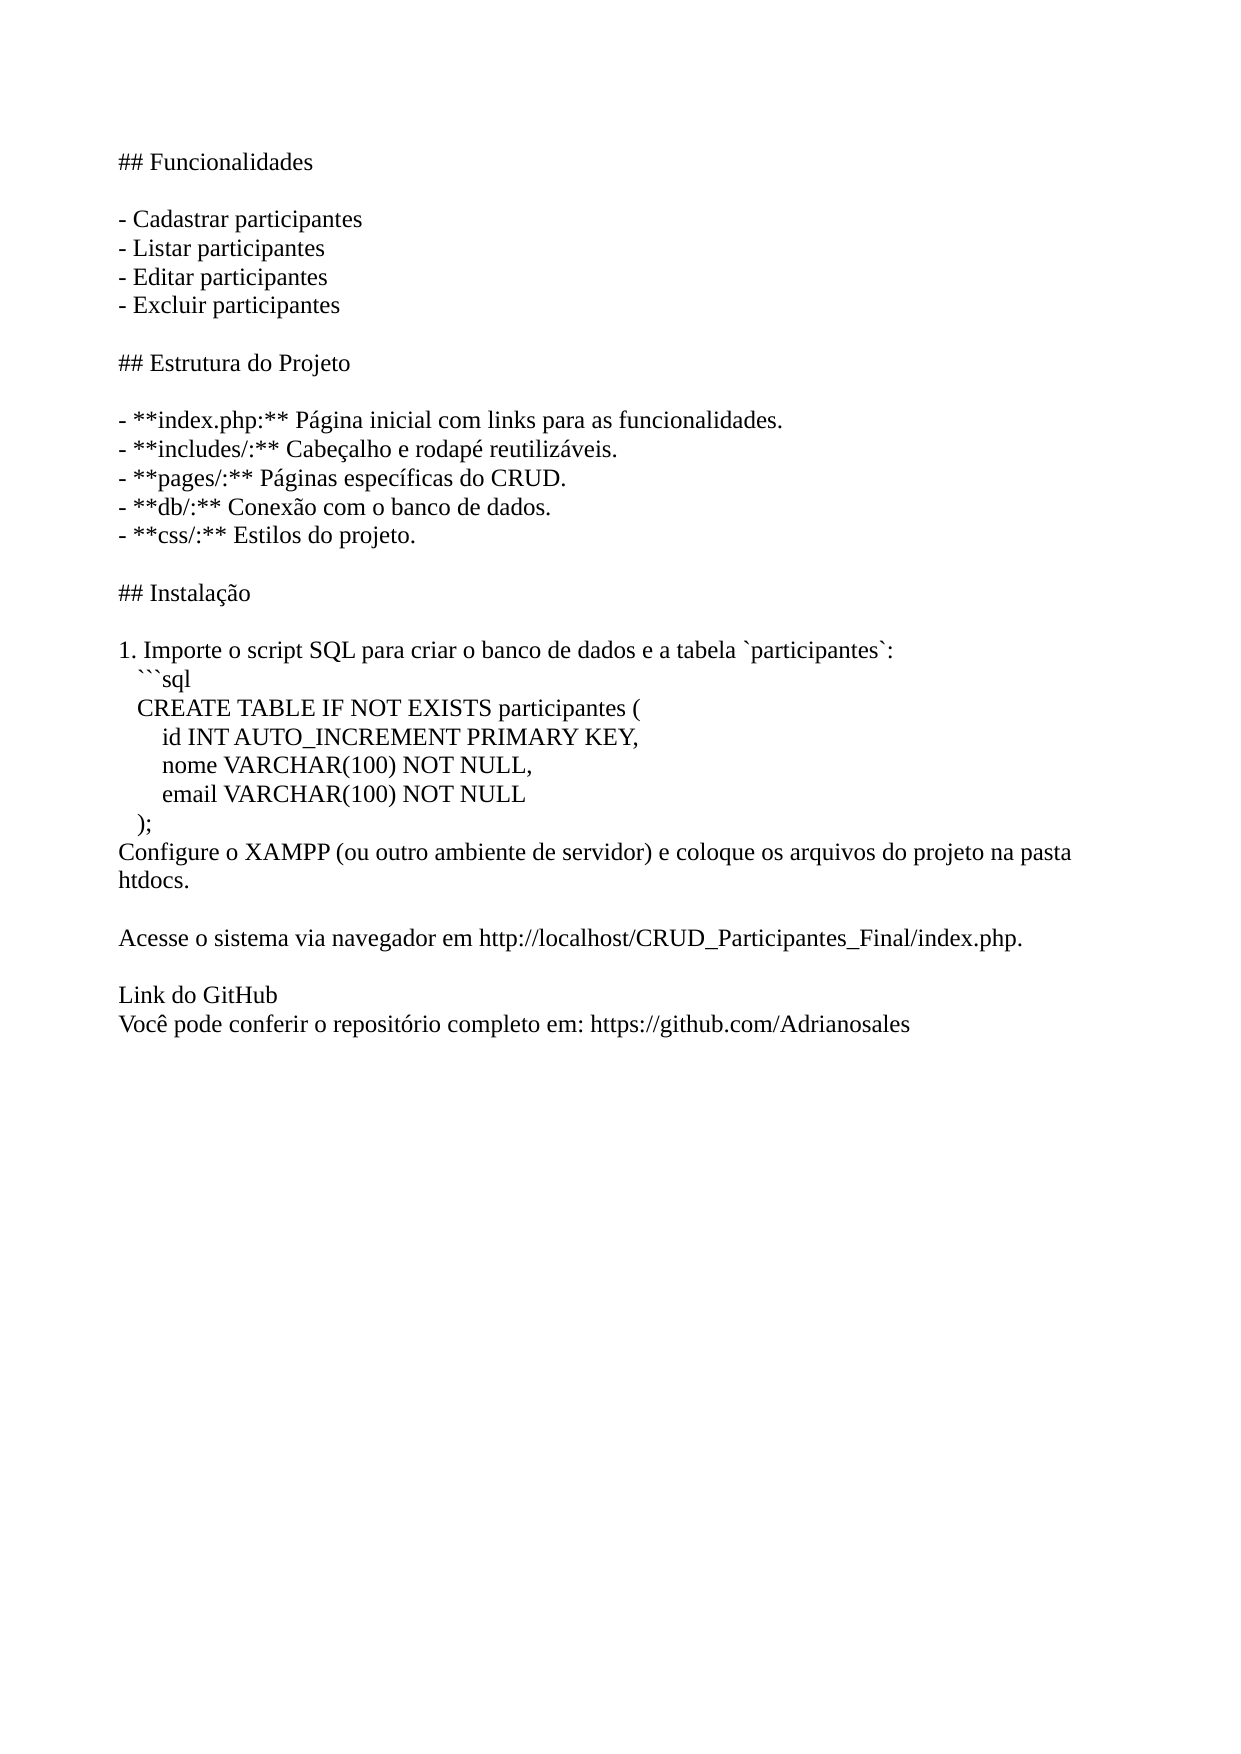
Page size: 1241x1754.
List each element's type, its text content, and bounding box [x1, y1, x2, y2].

text 1. Importe o script SQL para criar o banco de dados e a tabela `participantes`: [118, 636, 1122, 664]
text - Cadastrar participantes [118, 204, 1122, 233]
text - Listar participantes [118, 233, 1122, 262]
text - **pages/:** Páginas específicas do CRUD. [118, 463, 1122, 492]
text ## Estrutura do Projeto [118, 348, 1122, 377]
text email VARCHAR(100) NOT NULL [118, 779, 1122, 808]
text - Excluir participantes [118, 291, 1122, 319]
text CREATE TABLE IF NOT EXISTS participantes ( [118, 693, 1122, 722]
text ## Funcionalidades [118, 147, 1122, 176]
text - **db/:** Conexão com o banco de dados. [118, 492, 1122, 521]
text - Editar participantes [118, 262, 1122, 291]
text nome VARCHAR(100) NOT NULL, [118, 751, 1122, 779]
text - **includes/:** Cabeçalho e rodapé reutilizáveis. [118, 434, 1122, 463]
text - **css/:** Estilos do projeto. [118, 521, 1122, 549]
text ## Instalação [118, 578, 1122, 607]
text id INT AUTO_INCREMENT PRIMARY KEY, [118, 722, 1122, 751]
text Configure o XAMPP (ou outro ambiente de servidor) e coloque os arquivos do projeto na pasta htdocs. [118, 837, 1122, 894]
text Acesse o sistema via navegador em http://localhost/CRUD_Participantes_Final/index.php. [118, 923, 1122, 952]
text ```sql [118, 664, 1122, 693]
text - **index.php:** Página inicial com links para as funcionalidades. [118, 406, 1122, 434]
text ); [118, 808, 1122, 837]
text Você pode conferir o repositório completo em: https://github.com/Adrianosales [118, 1009, 1122, 1038]
text Link do GitHub [118, 981, 1122, 1009]
